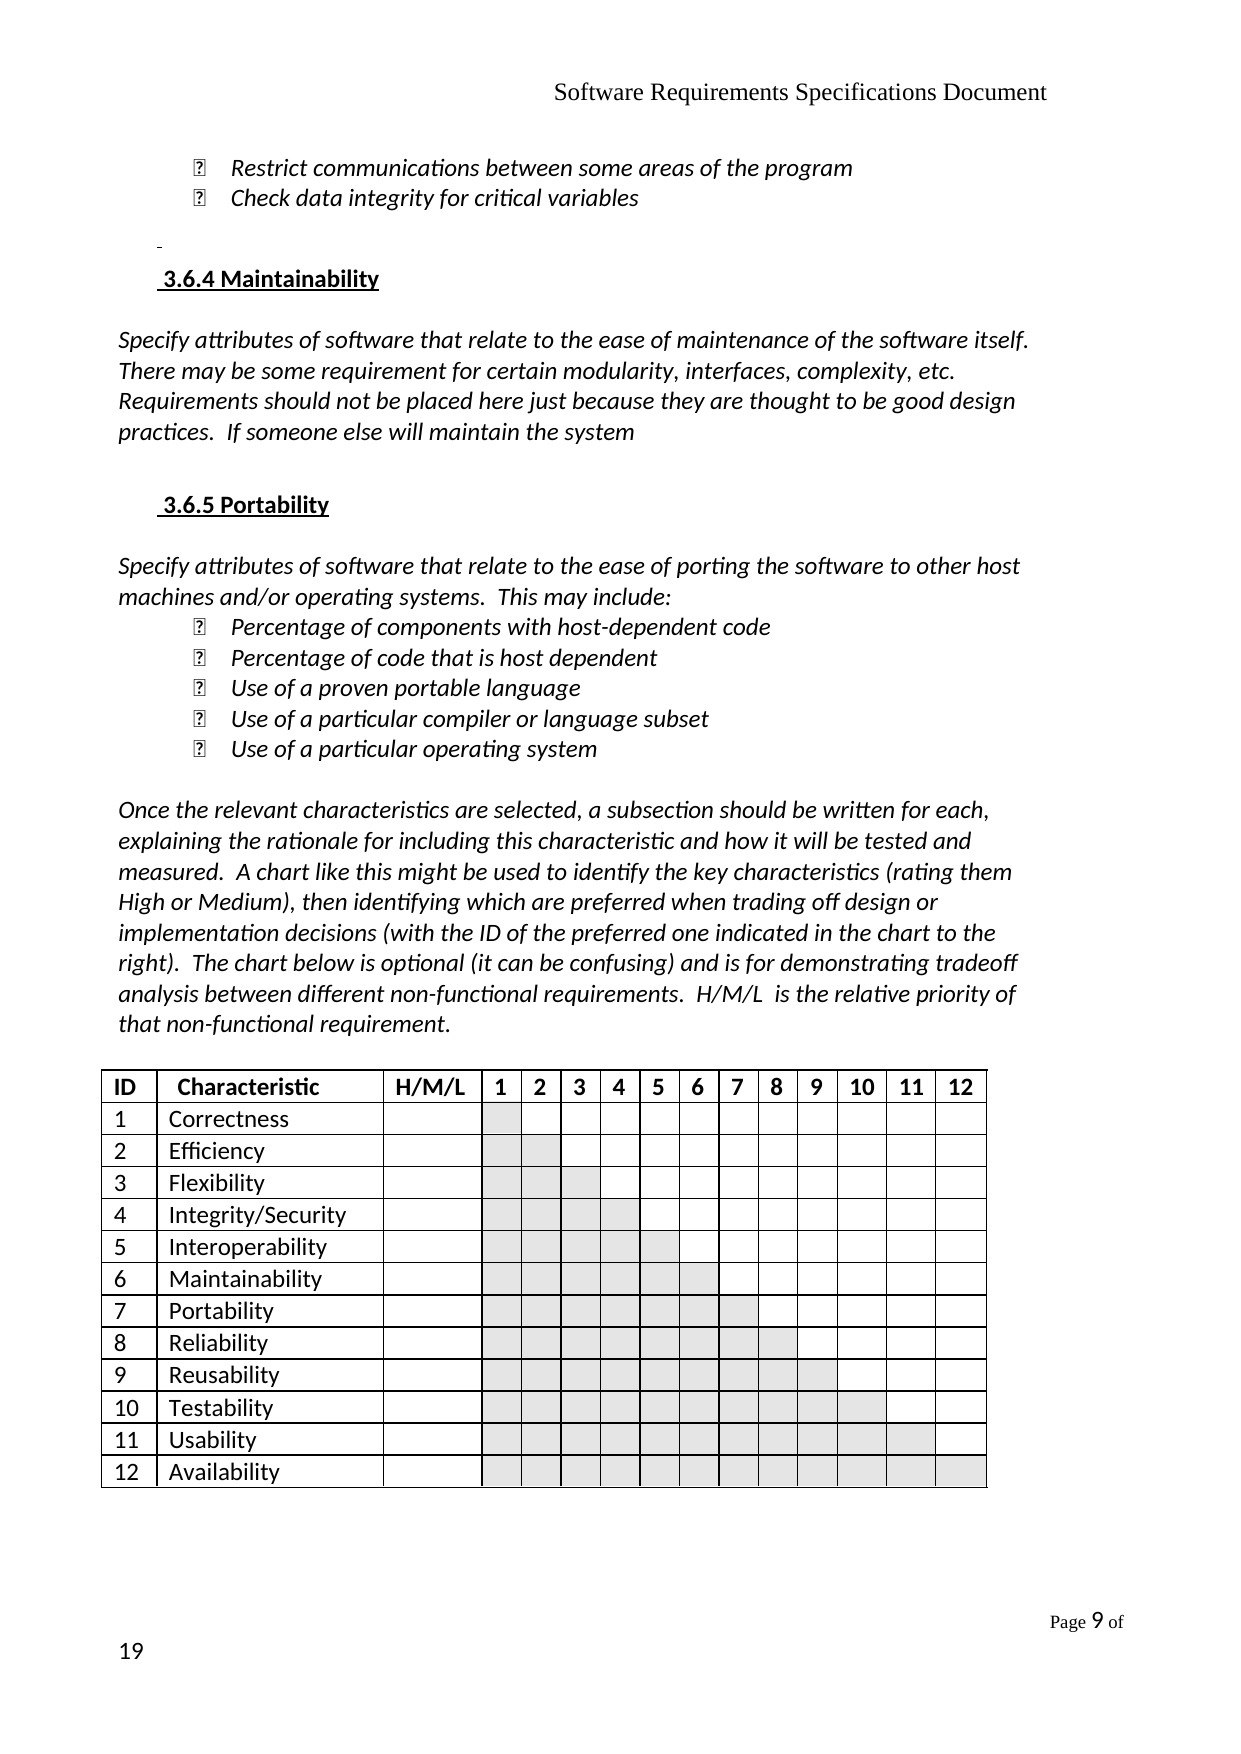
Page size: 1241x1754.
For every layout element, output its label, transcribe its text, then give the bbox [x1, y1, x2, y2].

table_cell [680, 1424, 718, 1454]
table_cell [798, 1360, 837, 1390]
table_cell Efficiency [158, 1135, 383, 1166]
table_cell [641, 1456, 679, 1486]
table_cell [838, 1328, 886, 1358]
table_cell [522, 1392, 560, 1422]
table_cell [759, 1135, 797, 1166]
table_cell [601, 1360, 639, 1390]
table_cell 7 [102, 1296, 156, 1326]
table_cell [798, 1199, 837, 1230]
table_cell [720, 1328, 758, 1358]
table_cell [759, 1328, 797, 1358]
table_cell [838, 1360, 886, 1390]
table_header 10 [838, 1071, 886, 1101]
table_cell [562, 1424, 600, 1454]
table_cell [936, 1199, 986, 1230]
table_cell Testability [158, 1392, 383, 1422]
table_cell [936, 1296, 986, 1326]
table_cell [720, 1392, 758, 1422]
table_cell 3 [102, 1167, 156, 1198]
table_header 5 [641, 1071, 679, 1101]
table_cell [562, 1167, 600, 1198]
table_header ID [102, 1071, 156, 1101]
table_cell [483, 1199, 521, 1230]
table_cell [680, 1167, 718, 1198]
table_header 2 [522, 1071, 560, 1101]
table_cell [936, 1231, 986, 1262]
table_cell [720, 1424, 758, 1454]
table_cell [798, 1328, 837, 1358]
table_cell [759, 1263, 797, 1294]
table_cell [562, 1231, 600, 1262]
table_cell [838, 1263, 886, 1294]
list Percentage of code that is host dependent [193, 642, 1047, 672]
table_cell [483, 1392, 521, 1422]
table_header 4 [601, 1071, 639, 1101]
table_cell [680, 1263, 718, 1294]
table_cell [720, 1199, 758, 1230]
table_cell [384, 1328, 481, 1358]
table_cell [562, 1456, 600, 1486]
table_cell [384, 1424, 481, 1454]
table_cell [522, 1263, 560, 1294]
table_cell [601, 1424, 639, 1454]
table_cell [601, 1296, 639, 1326]
table_cell [838, 1456, 886, 1486]
text Specify attributes of software that relate to the ease of porting the software to other host machines and/or operating systems. This may include: [118, 550, 1047, 611]
table_cell Portability [158, 1296, 383, 1326]
table_cell [641, 1231, 679, 1262]
table_cell [483, 1456, 521, 1486]
table_cell [384, 1135, 481, 1166]
table_cell [838, 1296, 886, 1326]
table_cell [887, 1360, 935, 1390]
table_cell 2 [102, 1135, 156, 1166]
table_cell [759, 1360, 797, 1390]
table_cell [887, 1328, 935, 1358]
table_cell [887, 1456, 935, 1486]
table_cell [759, 1231, 797, 1262]
table_cell [798, 1231, 837, 1262]
table_cell [759, 1199, 797, 1230]
table_cell [601, 1328, 639, 1358]
table_cell [384, 1231, 481, 1262]
table_cell Flexibility [158, 1167, 383, 1198]
table_cell 6 [102, 1263, 156, 1294]
table_cell [680, 1231, 718, 1262]
table_cell [483, 1167, 521, 1198]
table_cell Correctness [158, 1103, 383, 1133]
table_cell [838, 1135, 886, 1166]
table_cell 8 [102, 1328, 156, 1358]
table_cell [936, 1424, 986, 1454]
table_cell [887, 1199, 935, 1230]
table_cell [562, 1199, 600, 1230]
table_cell [838, 1167, 886, 1198]
subtitle 3.6.4 Maintainability [157, 263, 1047, 294]
table_cell [601, 1263, 639, 1294]
table_cell [720, 1135, 758, 1166]
table_cell [483, 1231, 521, 1262]
table_cell [798, 1167, 837, 1198]
table_cell [384, 1167, 481, 1198]
table_cell 10 [102, 1392, 156, 1422]
table_cell 1 [102, 1103, 156, 1133]
table_cell [601, 1135, 639, 1166]
table_cell [483, 1328, 521, 1358]
table_cell [680, 1360, 718, 1390]
table_cell [562, 1135, 600, 1166]
table_cell [936, 1392, 986, 1422]
table_cell [680, 1392, 718, 1422]
table_cell [601, 1199, 639, 1230]
table_cell [887, 1424, 935, 1454]
table_cell [601, 1103, 639, 1133]
list Use of a proven portable language [193, 672, 1047, 703]
table_cell [641, 1263, 679, 1294]
table_cell 12 [102, 1456, 156, 1486]
table_header 3 [562, 1071, 600, 1101]
table_cell [838, 1231, 886, 1262]
table_cell [759, 1296, 797, 1326]
table_cell 11 [102, 1424, 156, 1454]
table_header 9 [798, 1071, 837, 1101]
table_cell [641, 1392, 679, 1422]
table_cell [641, 1135, 679, 1166]
table_cell [936, 1263, 986, 1294]
table_header 8 [759, 1071, 797, 1101]
table_cell [601, 1392, 639, 1422]
table_cell [522, 1199, 560, 1230]
table_cell [838, 1103, 886, 1133]
table_cell [522, 1424, 560, 1454]
table_cell Interoperability [158, 1231, 383, 1262]
table_cell [641, 1296, 679, 1326]
table_cell [483, 1263, 521, 1294]
table_cell 9 [102, 1360, 156, 1390]
table_cell [641, 1167, 679, 1198]
table_cell [483, 1360, 521, 1390]
table_cell Integrity/Security [158, 1199, 383, 1230]
table_cell [680, 1135, 718, 1166]
table_cell [720, 1103, 758, 1133]
table_cell [562, 1392, 600, 1422]
table_cell Reusability [158, 1360, 383, 1390]
table_cell Usability [158, 1424, 383, 1454]
table_cell [680, 1199, 718, 1230]
table_cell [522, 1135, 560, 1166]
table_cell [641, 1199, 679, 1230]
table_cell [838, 1199, 886, 1230]
table_cell [936, 1135, 986, 1166]
table_cell [522, 1103, 560, 1133]
table_cell [522, 1231, 560, 1262]
table_cell [720, 1167, 758, 1198]
table_cell [483, 1135, 521, 1166]
table_cell [680, 1456, 718, 1486]
table_cell [720, 1360, 758, 1390]
table_cell [759, 1167, 797, 1198]
table_cell [641, 1424, 679, 1454]
table_cell [798, 1456, 837, 1486]
table_cell [798, 1392, 837, 1422]
list Check data integrity for critical variables [193, 182, 1047, 213]
list Restrict communications between some areas of the program [193, 152, 1047, 182]
text Specify attributes of software that relate to the ease of maintenance of the software itself. There may be some requirement for certain modularity, interfaces, complexity, etc. Requirements should not be placed here just because they are thought to be good design practices. If someone else will maintain the system [118, 324, 1047, 446]
table_cell [720, 1456, 758, 1486]
table_cell [838, 1424, 886, 1454]
table_cell [936, 1167, 986, 1198]
table_cell Reliability [158, 1328, 383, 1358]
table_cell [798, 1263, 837, 1294]
table_cell [641, 1328, 679, 1358]
table_cell [838, 1392, 886, 1422]
table_cell [887, 1231, 935, 1262]
table_cell [798, 1424, 837, 1454]
table_cell [720, 1296, 758, 1326]
table_cell [887, 1392, 935, 1422]
table_cell [384, 1360, 481, 1390]
table_cell [562, 1328, 600, 1358]
subtitle 3.6.5 Portability [157, 489, 1047, 520]
table_cell [483, 1296, 521, 1326]
table_cell [798, 1135, 837, 1166]
table_cell [601, 1231, 639, 1262]
table_cell [680, 1296, 718, 1326]
table_cell [720, 1263, 758, 1294]
table_cell [483, 1424, 521, 1454]
table_header 6 [680, 1071, 718, 1101]
table_cell [887, 1103, 935, 1133]
table_cell [887, 1135, 935, 1166]
table_cell [936, 1328, 986, 1358]
table_cell [384, 1296, 481, 1326]
table_cell [798, 1296, 837, 1326]
table_cell [522, 1328, 560, 1358]
table_cell [887, 1263, 935, 1294]
table_cell [936, 1360, 986, 1390]
table_header 12 [936, 1071, 986, 1101]
table_cell [680, 1103, 718, 1133]
list Use of a particular operating system [193, 733, 1047, 764]
table_cell [936, 1456, 986, 1486]
table_cell [522, 1296, 560, 1326]
table_header 11 [887, 1071, 935, 1101]
table_cell [641, 1103, 679, 1133]
table_cell [522, 1456, 560, 1486]
table_cell [562, 1103, 600, 1133]
table_cell [483, 1103, 521, 1133]
table_cell [887, 1167, 935, 1198]
table_cell [887, 1296, 935, 1326]
table_cell [562, 1360, 600, 1390]
table_cell [562, 1296, 600, 1326]
table_cell [641, 1360, 679, 1390]
table_cell [522, 1360, 560, 1390]
table_cell [384, 1392, 481, 1422]
table_cell [384, 1263, 481, 1294]
table_cell [720, 1231, 758, 1262]
list Percentage of components with host-dependent code [193, 611, 1047, 642]
table_cell [601, 1167, 639, 1198]
table_cell [384, 1456, 481, 1486]
table_header 7 [720, 1071, 758, 1101]
table_cell [562, 1263, 600, 1294]
table_cell [601, 1456, 639, 1486]
table_cell [384, 1103, 481, 1133]
table_cell [759, 1424, 797, 1454]
table_cell Availability [158, 1456, 383, 1486]
table_header Characteristic [158, 1071, 383, 1101]
table_cell [384, 1199, 481, 1230]
table_cell 5 [102, 1231, 156, 1262]
table_cell [759, 1456, 797, 1486]
table_cell [759, 1103, 797, 1133]
table_header 1 [483, 1071, 521, 1101]
table_cell [798, 1103, 837, 1133]
table_cell Maintainability [158, 1263, 383, 1294]
table_header H/M/L [384, 1071, 481, 1101]
text Once the relevant characteristics are selected, a subsection should be written for each, explaining the rationale for including this characteristic and how it will be tested and measured. A chart like this might be used to identify the key characteristics (rating them High or Medium), then identifying which are preferred when trading off design or implementation decisions (with the ID of the preferred one indicated in the chart to the right). The chart below is optional (it can be confusing) and is for demonstrating tradeoff analysis between different non-functional requirements. H/M/L is the relative priority of that non-functional requirement. [118, 794, 1047, 1039]
list Use of a particular compiler or language subset [193, 703, 1047, 733]
table_cell 4 [102, 1199, 156, 1230]
table_cell [522, 1167, 560, 1198]
table_cell [680, 1328, 718, 1358]
table_cell [759, 1392, 797, 1422]
table_cell [936, 1103, 986, 1133]
